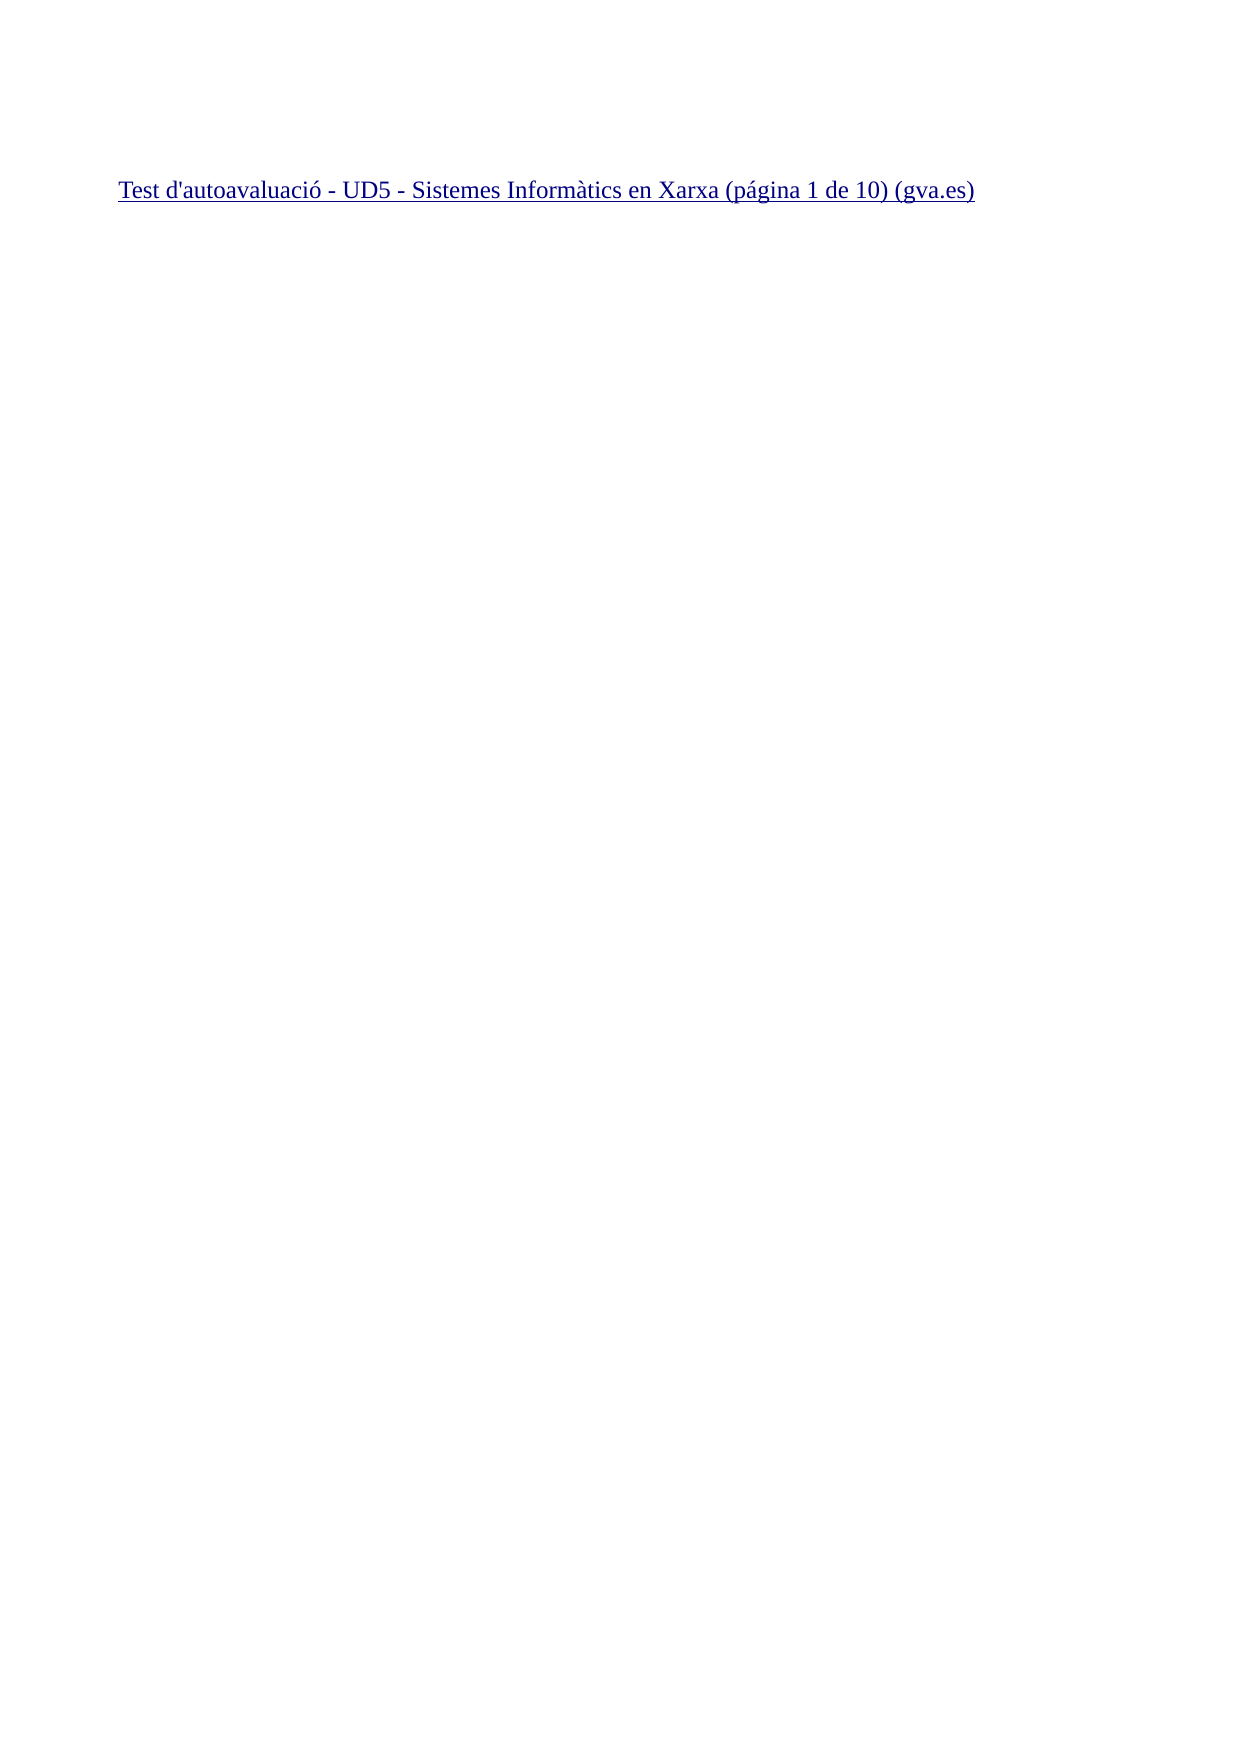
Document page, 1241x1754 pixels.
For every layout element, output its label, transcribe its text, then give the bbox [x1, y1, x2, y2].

text Test d'autoavaluació - UD5 - Sistemes Informàtics en Xarxa (página 1 de 10) (gva.es) [118, 176, 1122, 204]
